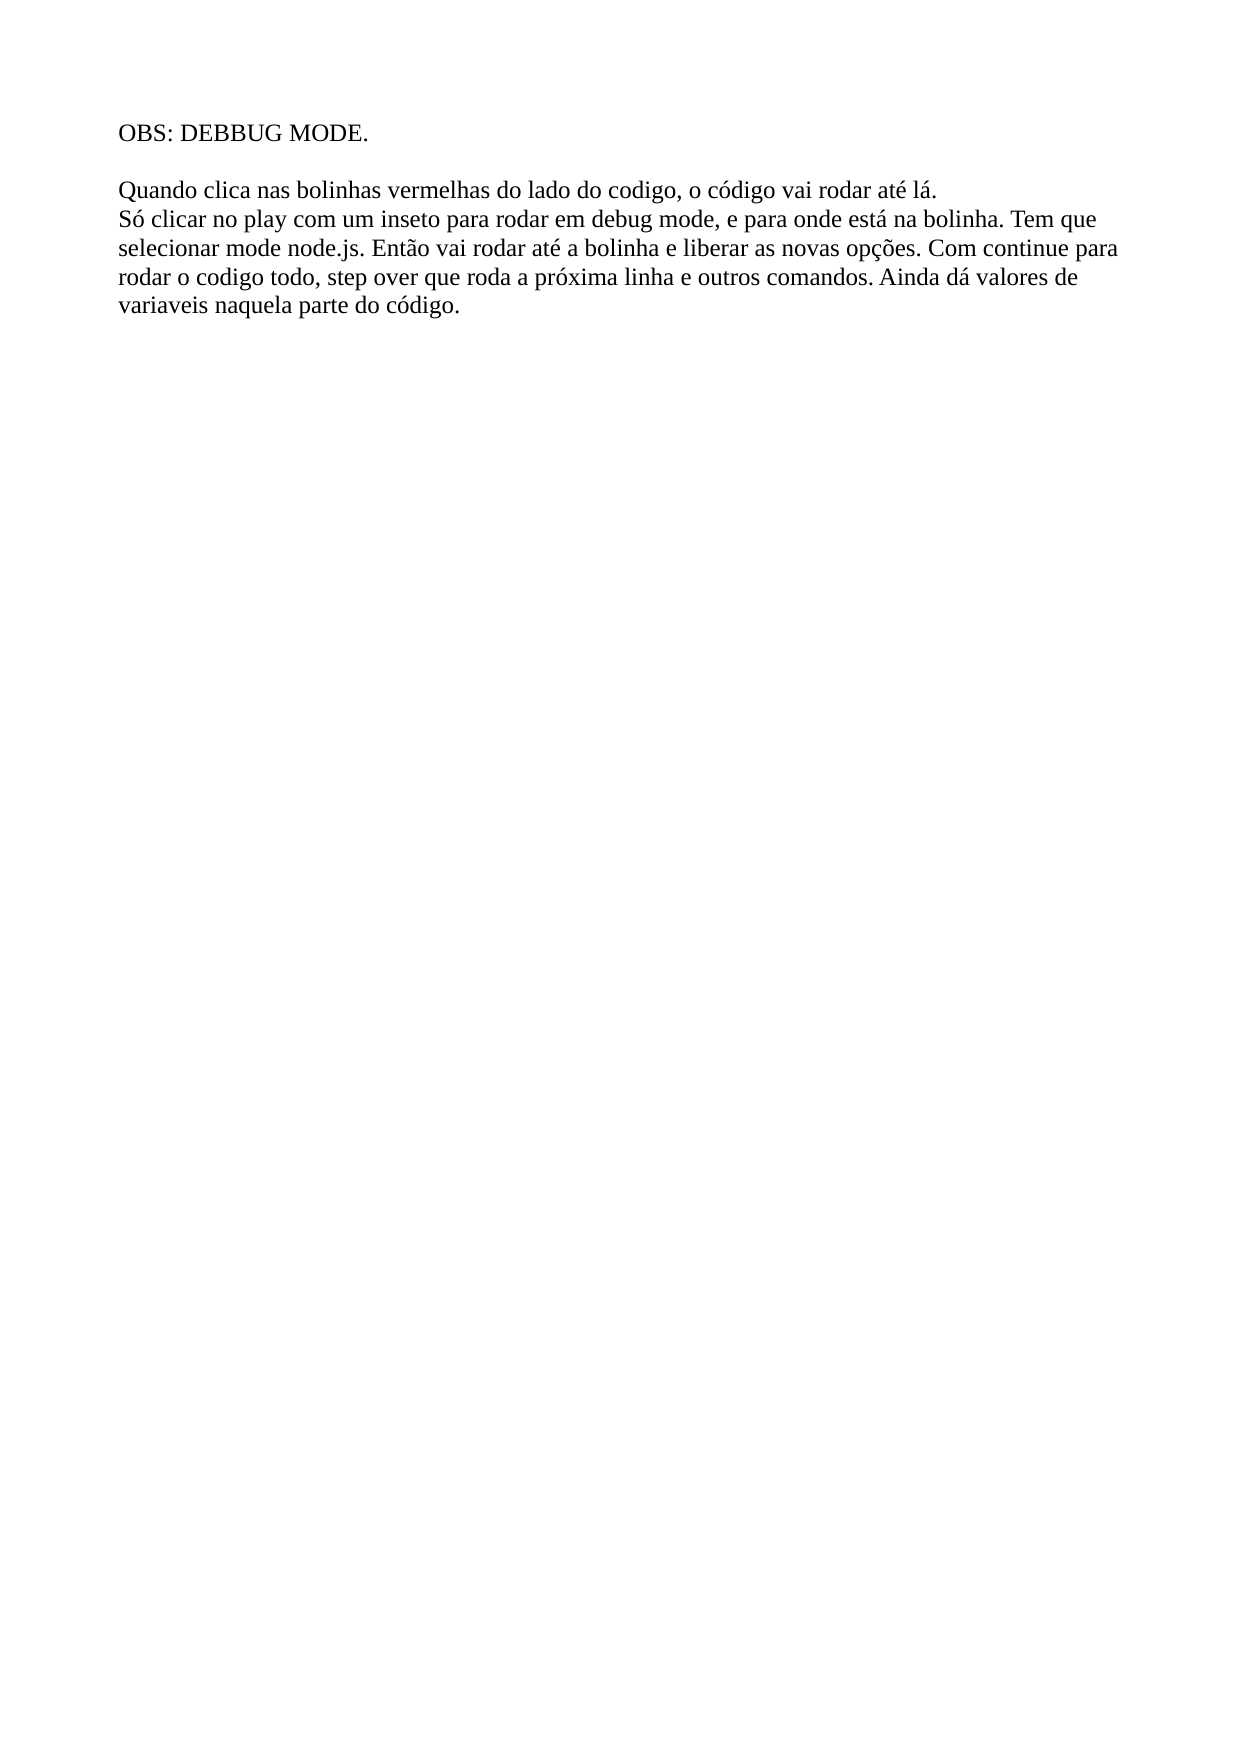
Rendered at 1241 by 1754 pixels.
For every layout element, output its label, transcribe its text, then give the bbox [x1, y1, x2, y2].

text Quando clica nas bolinhas vermelhas do lado do codigo, o código vai rodar até lá. [118, 176, 1122, 204]
text Só clicar no play com um inseto para rodar em debug mode, e para onde está na bolinha. Tem que selecionar mode node.js. Então vai rodar até a bolinha e liberar as novas opções. Com continue para rodar o codigo todo, step over que roda a próxima linha e outros comandos. Ainda dá valores de variaveis naquela parte do código. [118, 204, 1122, 319]
text OBS: DEBBUG MODE. [118, 118, 1122, 147]
